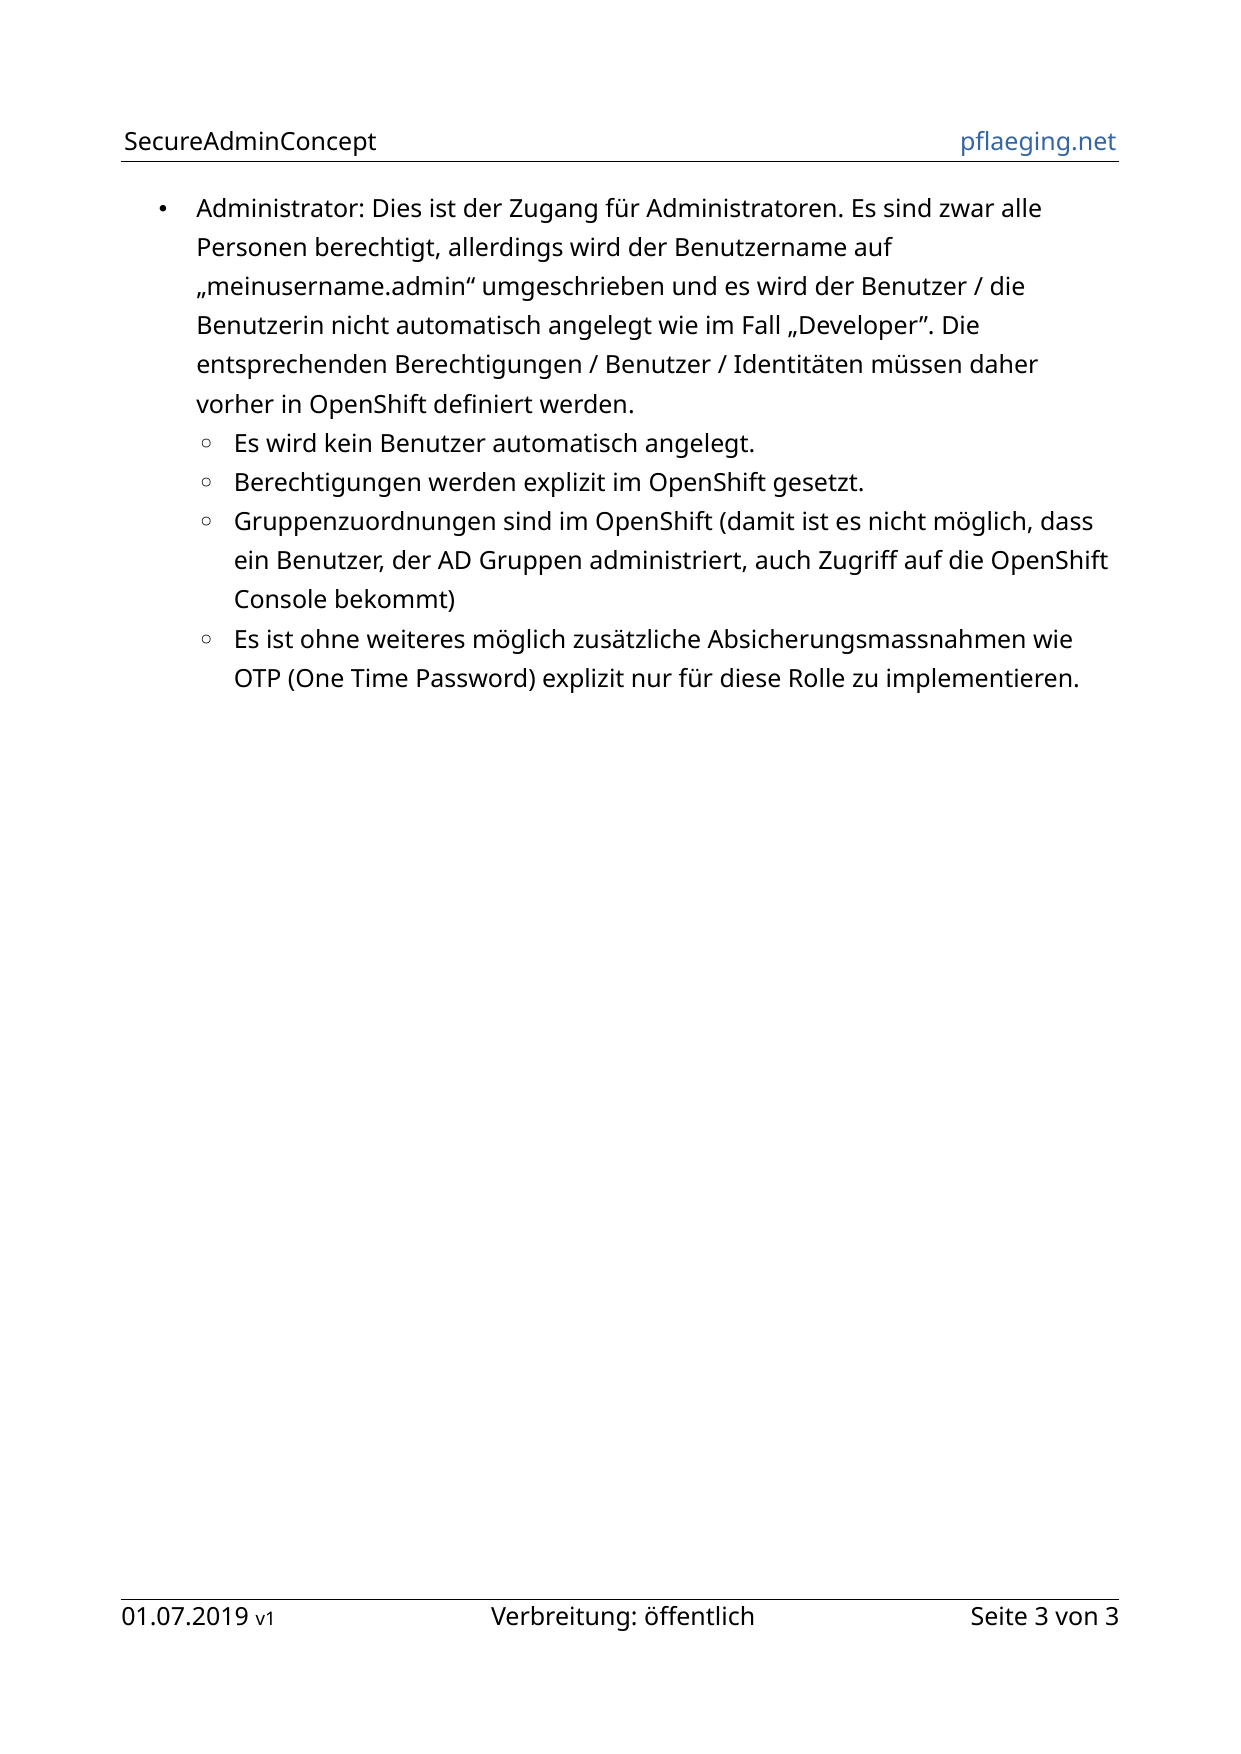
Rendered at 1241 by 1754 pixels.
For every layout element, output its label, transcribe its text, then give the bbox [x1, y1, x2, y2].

list Administrator: Dies ist der Zugang für Administratoren. Es sind zwar alle Personen berechtigt, allerdings wird der Benutzername auf „meinusername.admin“ umgeschrieben und es wird der Benutzer / die Benutzerin nicht automatisch angelegt wie im Fall „Developer”. Die entsprechenden Berechtigungen / Benutzer / Identitäten müssen daher vorher in OpenShift definiert werden. [158, 191, 1119, 420]
list Gruppenzuordnungen sind im OpenShift (damit ist es nicht möglich, dass ein Benutzer, der AD Gruppen administriert, auch Zugriff auf die OpenShift Console bekommt) [196, 504, 1119, 616]
list Berechtigungen werden explizit im OpenShift gesetzt. [196, 465, 1119, 499]
list Es ist ohne weiteres möglich zusätzliche Absicherungsmassnahmen wie OTP (One Time Password) explizit nur für diese Rolle zu implementieren. [196, 621, 1119, 694]
list Es wird kein Benutzer automatisch angelegt. [196, 426, 1119, 459]
